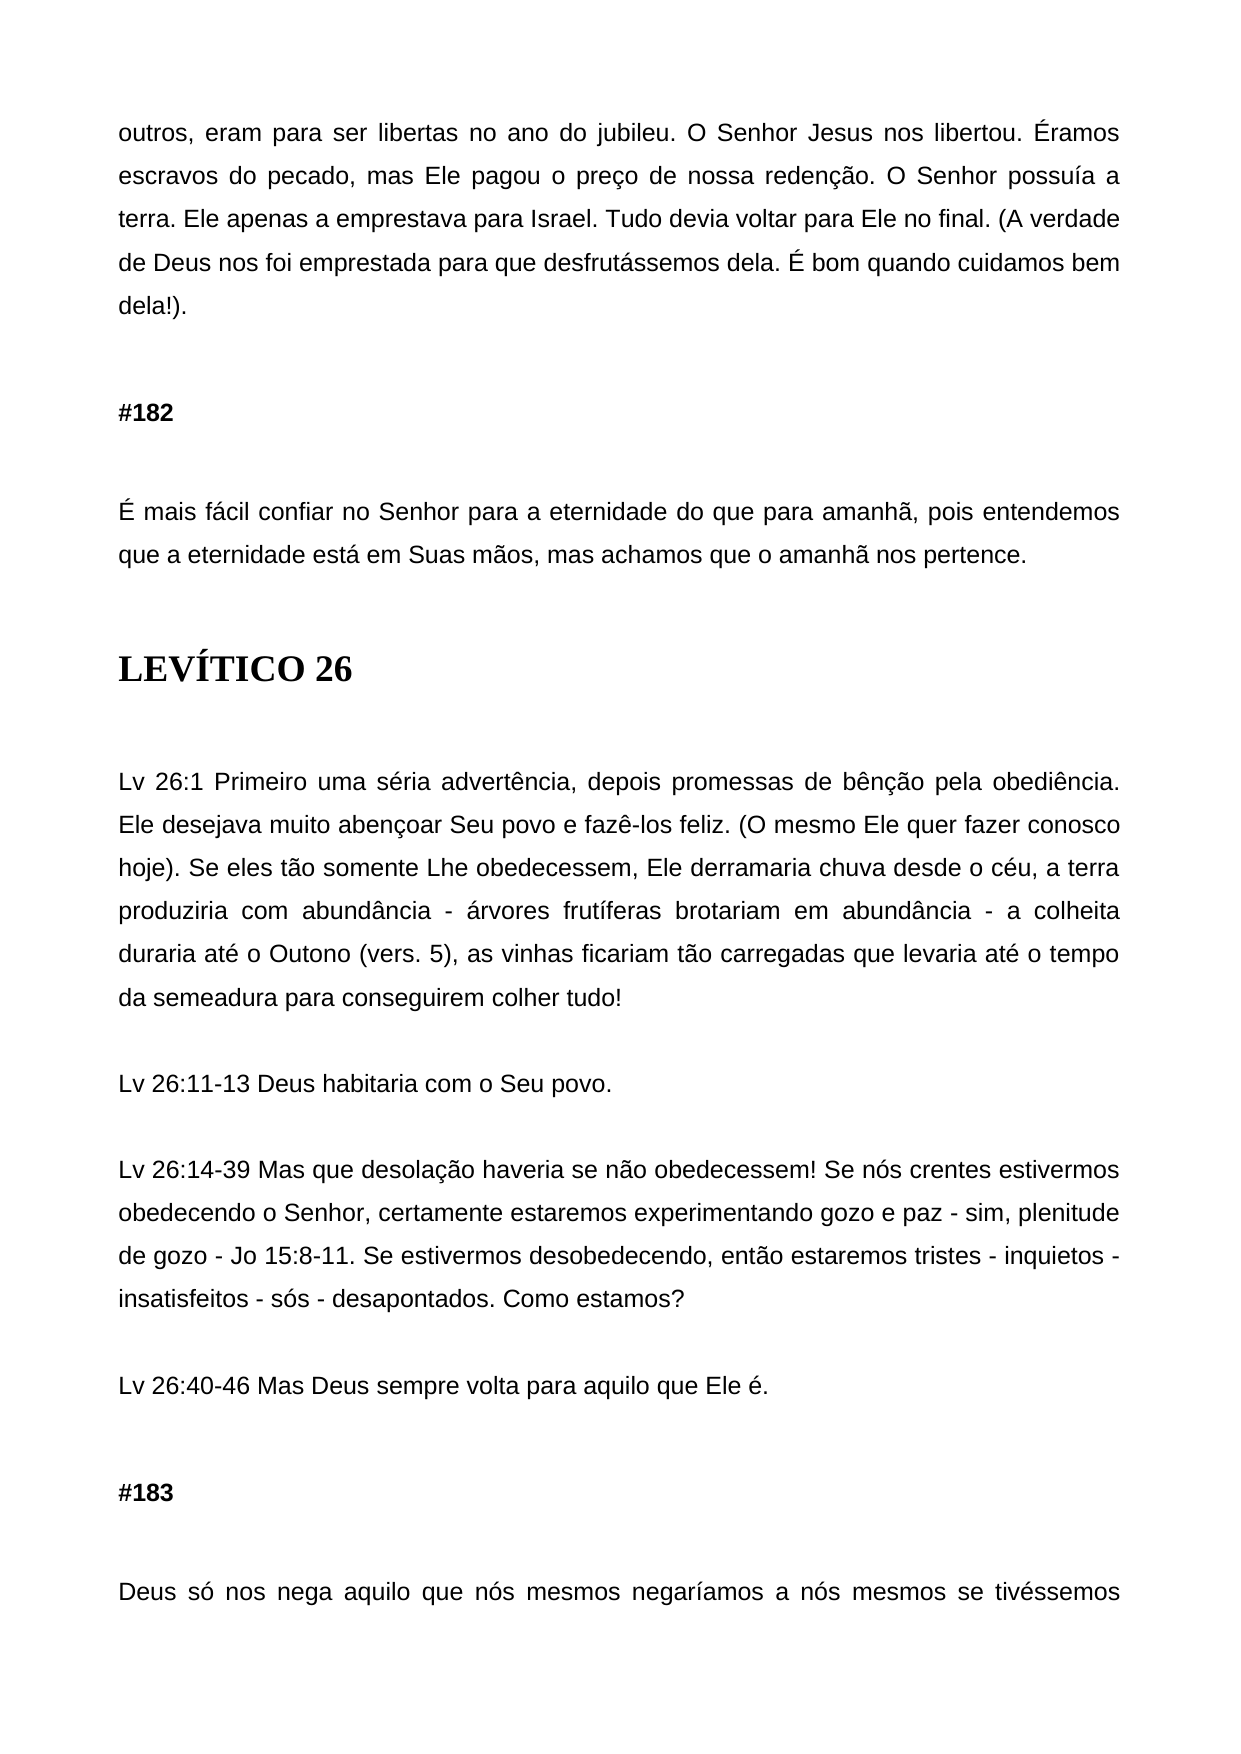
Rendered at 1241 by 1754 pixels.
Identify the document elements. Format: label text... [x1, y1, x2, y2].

text Lv 26:1 Primeiro uma séria advertência, depois promessas de bênção pela obediência. Ele desejava muito abençoar Seu povo e fazê-los feliz. (O mesmo Ele quer fazer conosco hoje). Se eles tão somente Lhe obedecessem, Ele derramaria chuva desde o céu, a terra produziria com abundância - árvores frutíferas brotariam em abundância - a colheita duraria até o Outono (vers. 5), as vinhas ficariam tão carregadas que levaria até o tempo da semeadura para conseguirem colher tudo! [118, 767, 1122, 1011]
subtitle #183 [118, 1478, 1122, 1507]
text Lv 26:40-46 Mas Deus sempre volta para aquilo que Ele é. [118, 1371, 1122, 1399]
text Deus só nos nega aquilo que nós mesmos negaríamos a nós mesmos se tivéssemos [118, 1577, 1122, 1605]
text Lv 26:11-13 Deus habitaria com o Seu povo. [118, 1069, 1122, 1098]
text É mais fácil confiar no Senhor para a eternidade do que para amanhã, pois entendemos que a eternidade está em Suas mãos, mas achamos que o amanhã nos pertence. [118, 496, 1122, 568]
subtitle LEVÍTICO 26 [118, 647, 1122, 690]
text outros, eram para ser libertas no ano do jubileu. O Senhor Jesus nos libertou. Éramos escravos do pecado, mas Ele pagou o preço de nossa redenção. O Senhor possuía a terra. Ele apenas a emprestava para Israel. Tudo devia voltar para Ele no final. (A verdade de Deus nos foi emprestada para que desfrutássemos dela. É bom quando cuidamos bem dela!). [118, 118, 1122, 319]
text Lv 26:14-39 Mas que desolação haveria se não obedecessem! Se nós crentes estivermos obedecendo o Senhor, certamente estaremos experimentando gozo e paz - sim, plenitude de gozo - Jo 15:8-11. Se estivermos desobedecendo, então estaremos tristes - inquietos - insatisfeitos - sós - desapontados. Como estamos? [118, 1155, 1122, 1313]
subtitle #182 [118, 398, 1122, 426]
